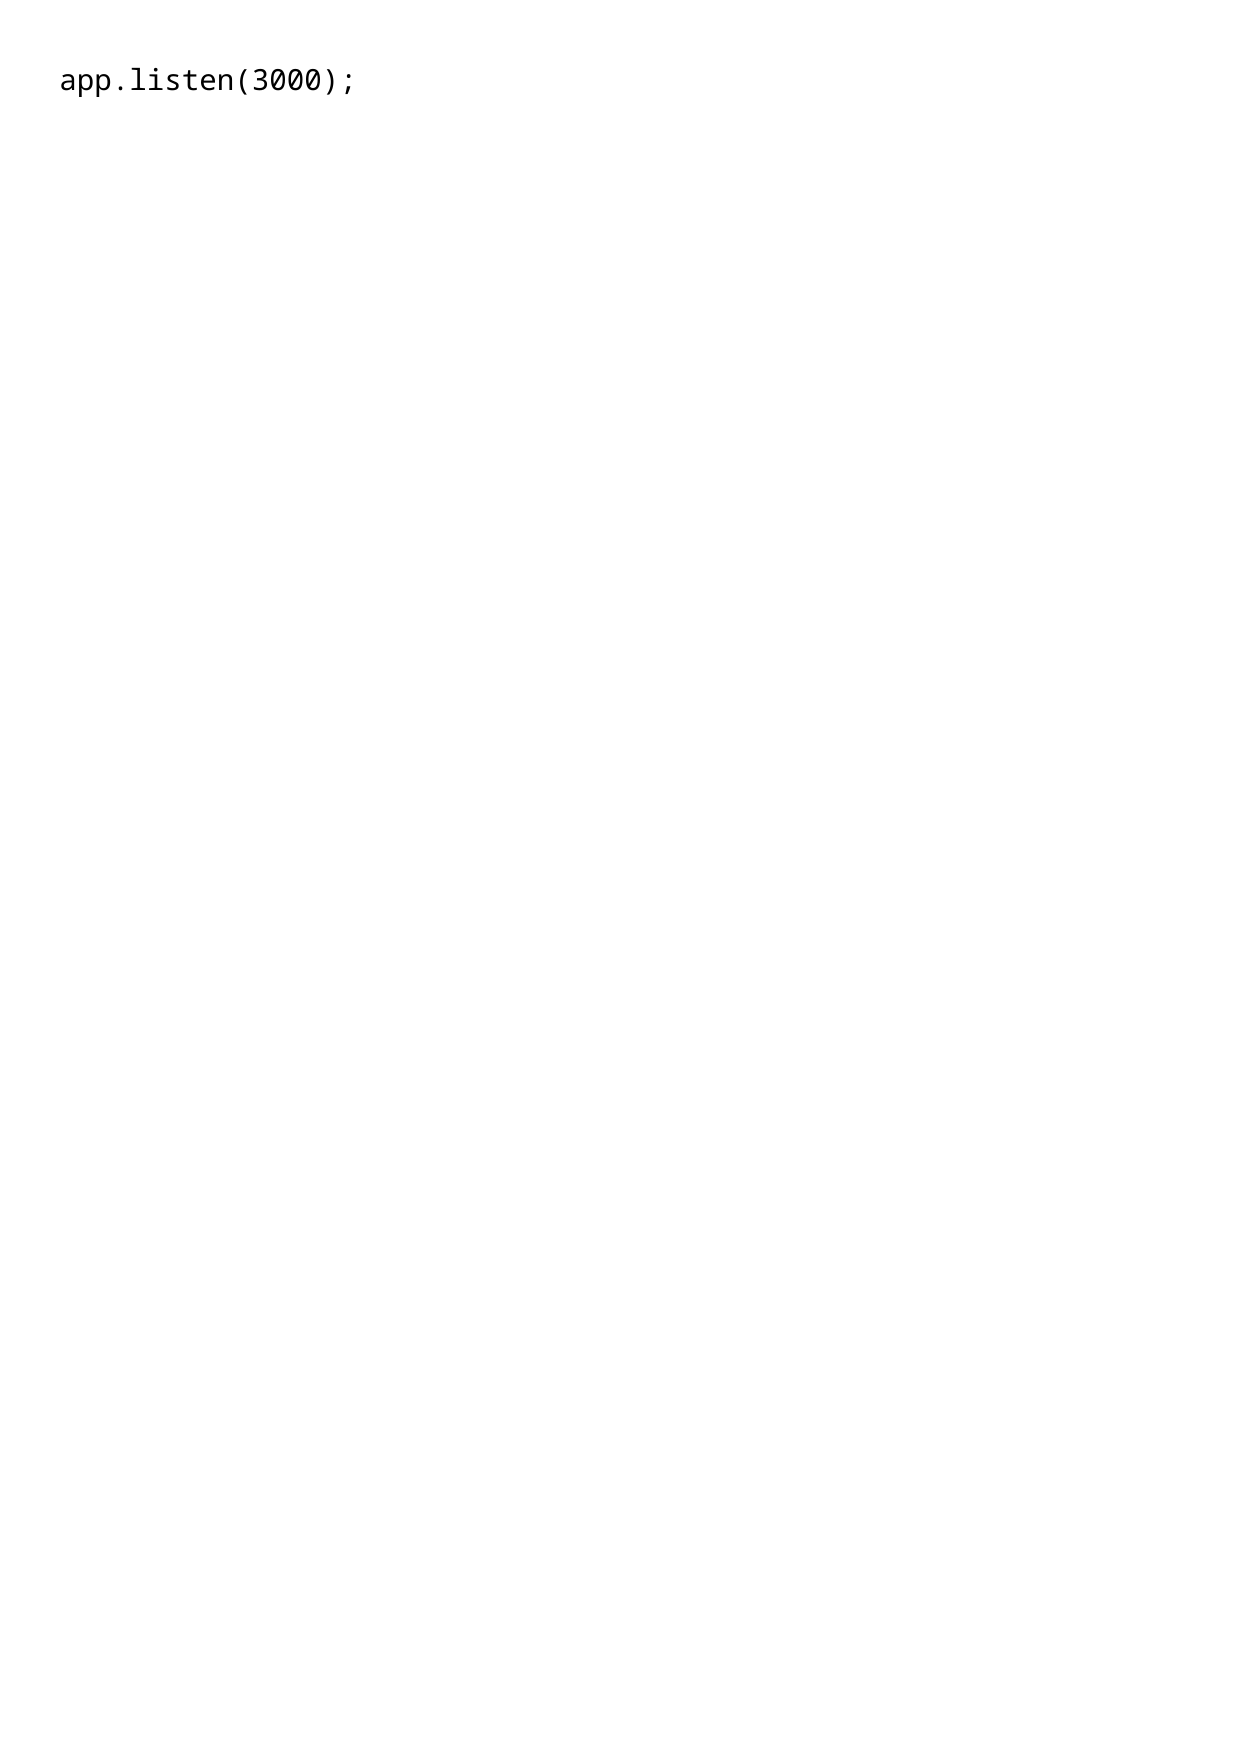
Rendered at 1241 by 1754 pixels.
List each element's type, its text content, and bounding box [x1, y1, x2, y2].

text app.listen(3000); [59, 59, 1181, 99]
